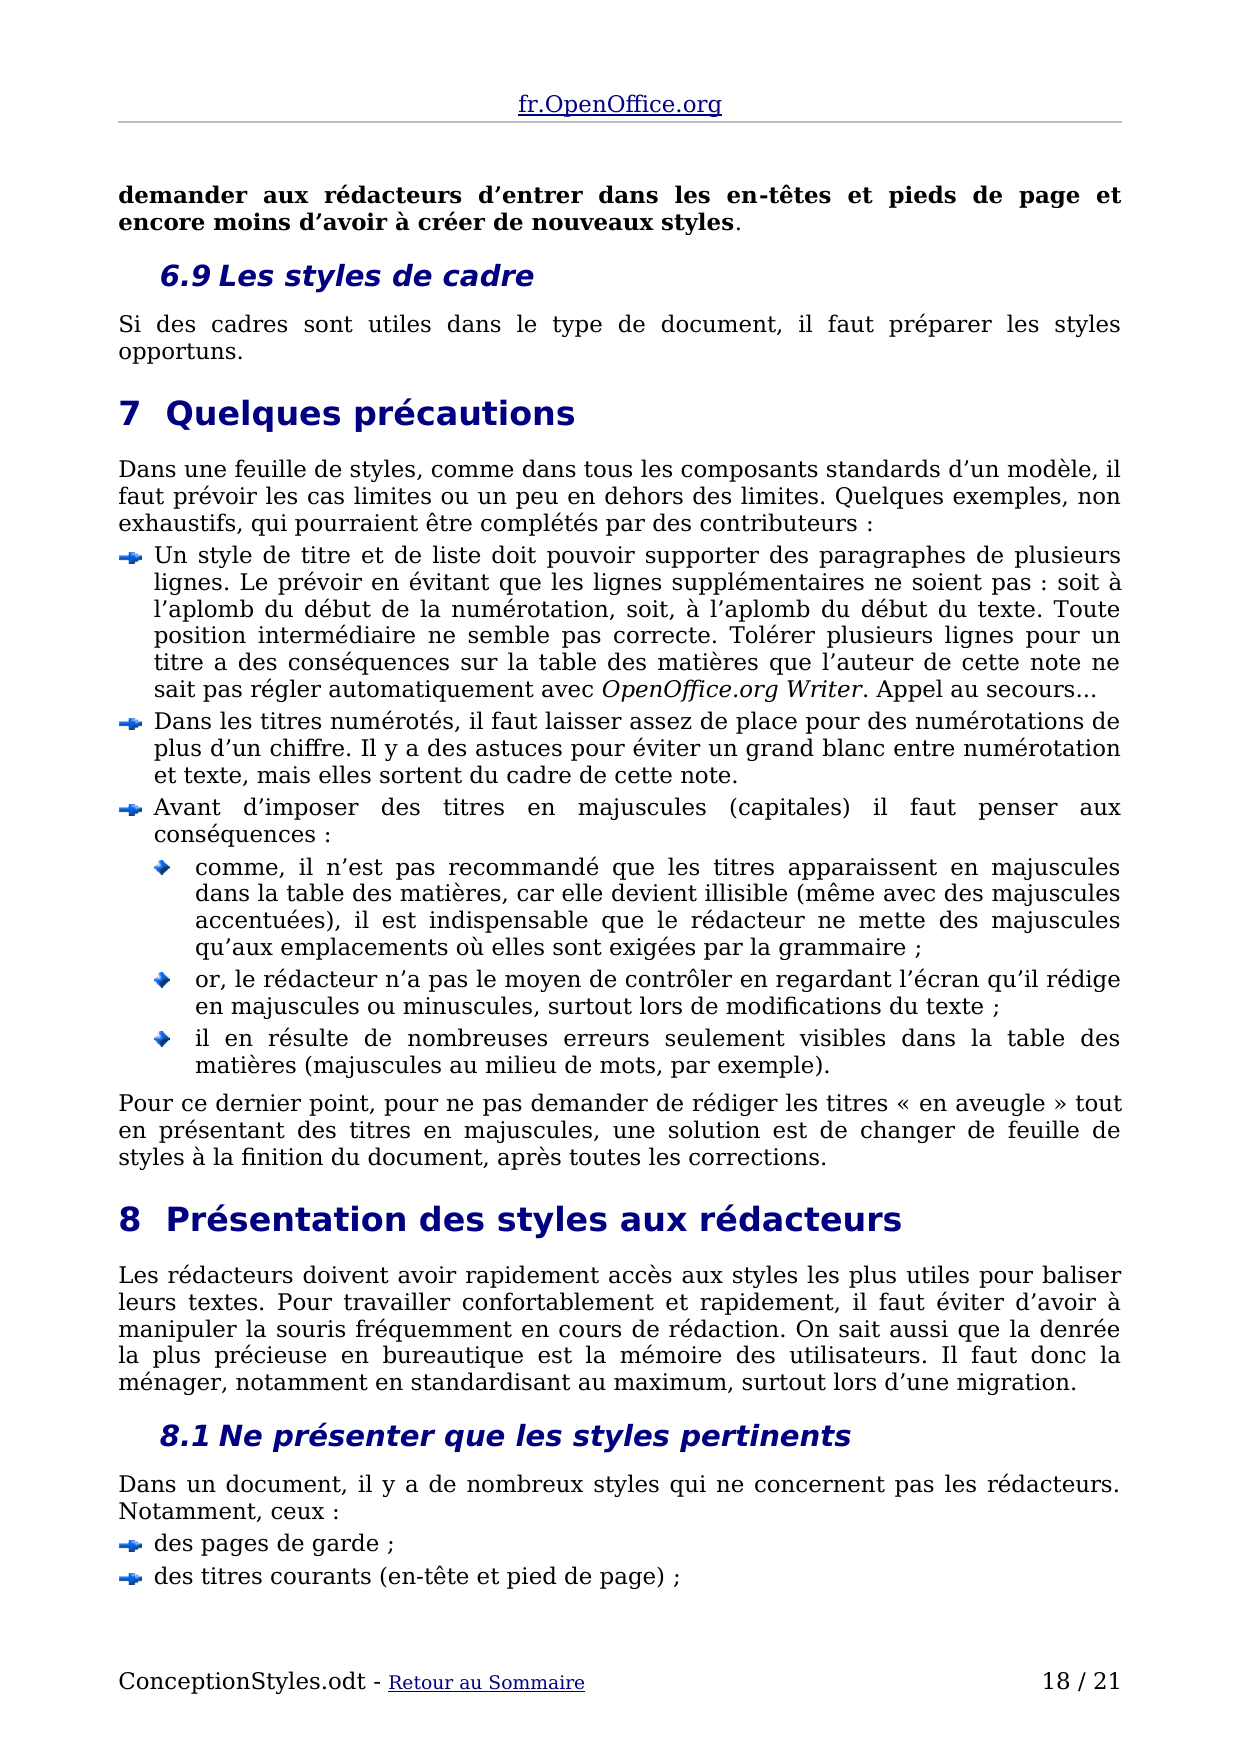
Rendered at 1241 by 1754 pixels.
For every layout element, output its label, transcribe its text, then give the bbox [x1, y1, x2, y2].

text Pour ce dernier point, pour ne pas demander de rédiger les titres « en aveugle » tout en présentant des titres en majuscules, une solution est de changer de feuille de styles à la finition du document, après toutes les corrections. [118, 1091, 1122, 1171]
subtitle Les styles de cadre [159, 260, 1122, 294]
subtitle Dans une feuille de styles, comme dans tous les composants standards d’un modèle, il faut prévoir les cas limites ou un peu en dehors des limites. Quelques exemples, non exhaustifs, qui pourraient être complétés par des contributeurs : [118, 457, 1122, 537]
list des titres courants (en-tête et pied de page) ; [118, 1563, 1122, 1590]
picture [154, 1031, 170, 1047]
list Avant d’imposer des titres en majuscules (capitales) il faut penser aux conséquences : [118, 794, 1122, 848]
text demander aux rédacteurs d’entrer dans les en‑têtes et pieds de page et encore moins d’avoir à créer de nouveaux styles. [118, 182, 1122, 236]
list Un style de titre et de liste doit pouvoir supporter des paragraphes de plusieurs lignes. Le prévoir en évitant que les lignes supplémentaires ne soient pas : soit à l’aplomb du début de la numérotation, soit, à l’aplomb du début du texte. Toute position intermédiaire ne semble pas correcte. Tolérer plusieurs lignes pour un titre a des conséquences sur la table des matières que l’auteur de cette note ne sait pas régler automatiquement avec OpenOffice.org Writer. Appel au secours... [118, 542, 1122, 702]
text Les rédacteurs doivent avoir rapidement accès aux styles les plus utiles pour baliser leurs textes. Pour travailler confortablement et rapidement, il faut éviter d’avoir à manipuler la souris fréquemment en cours de rédaction. On sait aussi que la denrée la plus précieuse en bureautique est la mémoire des utilisateurs. Il faut donc la ménager, notamment en standardisant au maximum, surtout lors d’une migration. [118, 1262, 1122, 1396]
list comme, il n’est pas recommandé que les titres apparaissent en majuscules dans la table des matières, car elle devient illisible (même avec des majuscules accentuées), il est indispensable que le rédacteur ne mette des majuscules qu’aux emplacements où elles sont exigées par la grammaire ; [153, 854, 1122, 960]
picture [154, 860, 170, 875]
picture [119, 1540, 142, 1552]
text Si des cadres sont utiles dans le type de document, il faut préparer les styles opportuns. [118, 311, 1122, 365]
subtitle Présentation des styles aux rédacteurs [118, 1200, 1122, 1239]
list il en résulte de nombreuses erreurs seulement visibles dans la table des matières (majuscules au milieu de mots, par exemple). [153, 1026, 1122, 1079]
subtitle Ne présenter que les styles pertinents [159, 1419, 1122, 1453]
list Dans les titres numérotés, il faut laisser assez de place pour des numérotations de plus d’un chiffre. Il y a des astuces pour éviter un grand blanc entre numérotation et texte, mais elles sortent du cadre de cette note. [118, 708, 1122, 788]
picture [119, 552, 142, 564]
picture [119, 1573, 142, 1585]
list or, le rédacteur n’a pas le moyen de contrôler en regardant l’écran qu’il rédige en majuscules ou minuscules, surtout lors de modifications du texte ; [153, 966, 1122, 1019]
picture [154, 972, 170, 988]
subtitle Quelques précautions [118, 394, 1122, 433]
list des pages de garde ; [118, 1530, 1122, 1557]
picture [119, 718, 142, 730]
picture [119, 804, 142, 816]
subtitle Dans un document, il y a de nombreux styles qui ne concernent pas les rédacteurs. Notamment, ceux : [118, 1471, 1122, 1524]
